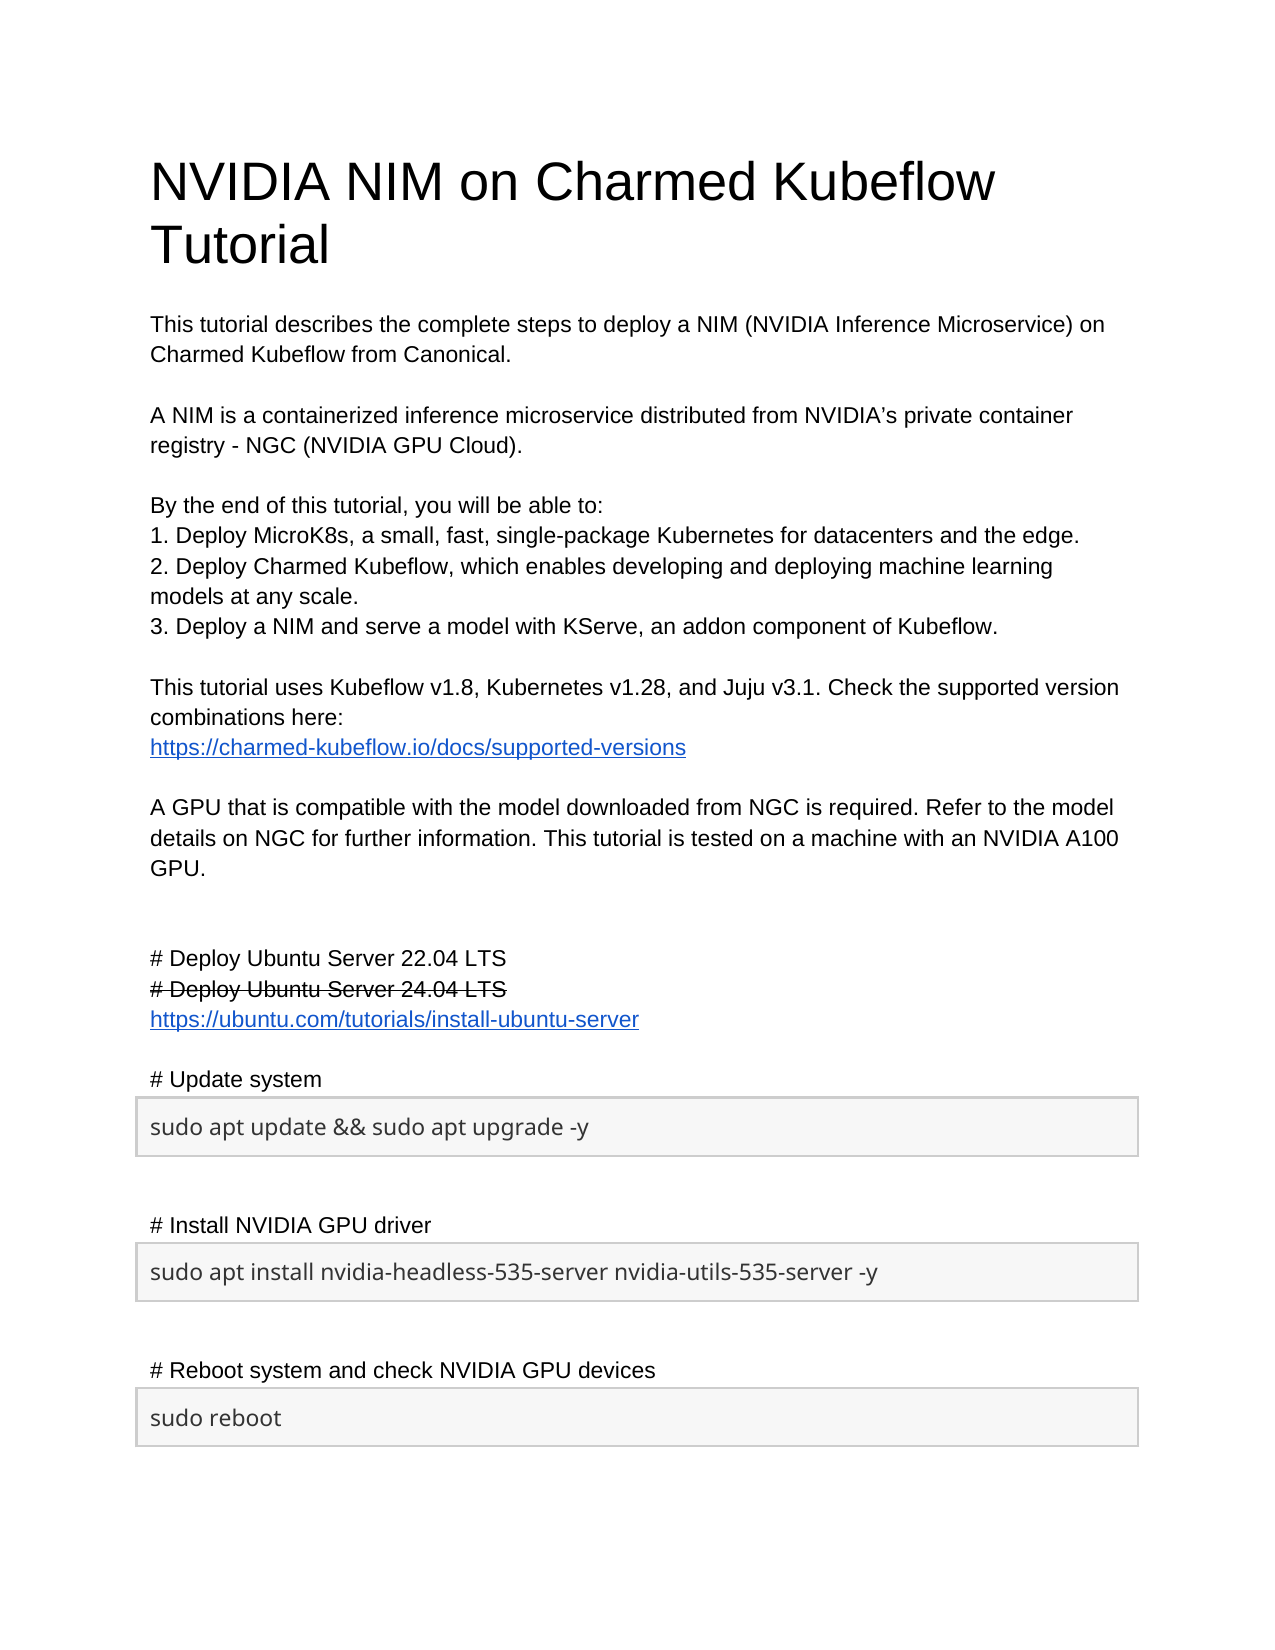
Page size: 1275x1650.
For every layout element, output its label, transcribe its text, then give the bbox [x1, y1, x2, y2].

text sudo reboot [138, 1389, 1137, 1445]
text A GPU that is compatible with the model downloaded from NGC is required. Refer to the model details on NGC for further information. This tutorial is tested on a machine with an NVIDIA A100 GPU. [150, 794, 1125, 881]
text # Deploy Ubuntu Server 22.04 LTS [150, 945, 1125, 972]
text # Deploy Ubuntu Server 24.04 LTS [150, 976, 1125, 1002]
text 2. Deploy Charmed Kubeflow, which enables developing and deploying machine learning models at any scale. [150, 553, 1125, 609]
text # Update system [150, 1066, 1125, 1093]
text This tutorial uses Kubeflow v1.8, Kubernetes v1.28, and Juju v3.1. Check the supported version combinations here: [150, 673, 1125, 730]
text By the end of this tutorial, you will be able to: [150, 492, 1125, 519]
text A NIM is a containerized inference microservice distributed from NVIDIA’s private container registry - NGC (NVIDIA GPU Cloud). [150, 402, 1125, 458]
text sudo apt install nvidia-headless-535-server nvidia-utils-535-server -y [138, 1244, 1137, 1300]
text https://charmed-kubeflow.io/docs/supported-versions [150, 734, 1125, 760]
title NVIDIA NIM on Charmed Kubeflow Tutorial [150, 150, 1125, 274]
text # Reboot system and check NVIDIA GPU devices [150, 1357, 1125, 1383]
text This tutorial describes the complete steps to deploy a NIM (NVIDIA Inference Microservice) on Charmed Kubeflow from Canonical. [150, 311, 1125, 368]
text 3. Deploy a NIM and serve a model with KServe, an addon component of Kubeflow. [150, 613, 1125, 639]
text 1. Deploy MicroK8s, a small, fast, single-package Kubernetes for datacenters and the edge. [150, 522, 1125, 549]
text https://ubuntu.com/tutorials/install-ubuntu-server [150, 1006, 1125, 1032]
text sudo apt update && sudo apt upgrade -y [138, 1099, 1137, 1155]
text # Install NVIDIA GPU driver [150, 1212, 1125, 1238]
